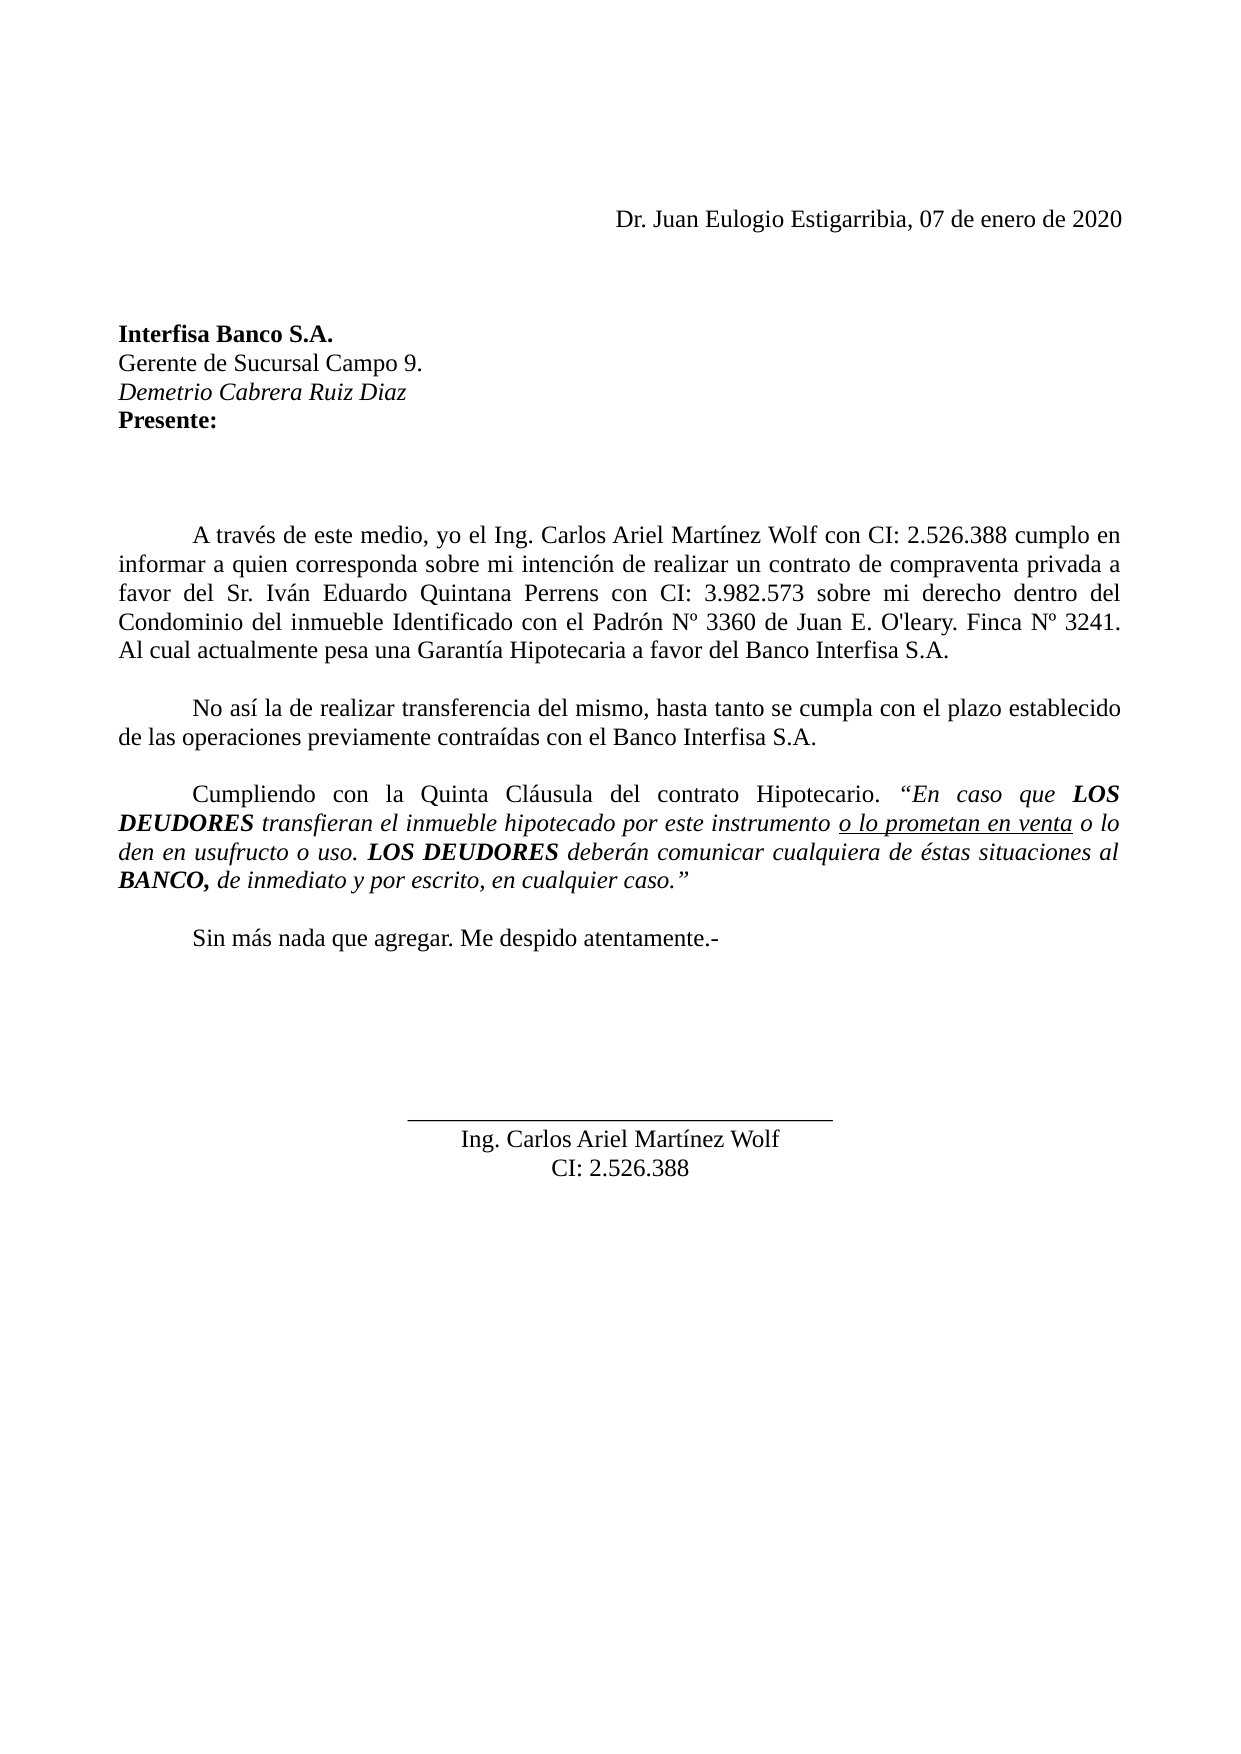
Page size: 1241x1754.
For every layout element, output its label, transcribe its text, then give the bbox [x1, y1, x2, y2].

text Demetrio Cabrera Ruiz Diaz [118, 377, 1122, 406]
text Cumpliendo con la Quinta Cláusula del contrato Hipotecario. “En caso que LOS DEUDORES transfieran el inmueble hipotecado por este instrumento o lo prometan en venta o lo den en usufructo o uso. LOS DEUDORES deberán comunicar cualquiera de éstas situaciones al BANCO, de inmediato y por escrito, en cualquier caso.” [118, 779, 1122, 894]
text Sin más nada que agregar. Me despido atentamente.- [118, 923, 1122, 952]
text Gerente de Sucursal Campo 9. [118, 348, 1122, 377]
text Interfisa Banco S.A. [118, 319, 1122, 348]
text Ing. Carlos Ariel Martínez Wolf [118, 1124, 1122, 1153]
text Dr. Juan Eulogio Estigarribia, 07 de enero de 2020 [118, 204, 1122, 233]
text CI: 2.526.388 [118, 1153, 1122, 1182]
text A través de este medio, yo el Ing. Carlos Ariel Martínez Wolf con CI: 2.526.388 cumplo en informar a quien corresponda sobre mi intención de realizar un contrato de compraventa privada a favor del Sr. Iván Eduardo Quintana Perrens con CI: 3.982.573 sobre mi derecho dentro del Condominio del inmueble Identificado con el Padrón Nº 3360 de Juan E. O'leary. Finca Nº 3241. Al cual actualmente pesa una Garantía Hipotecaria a favor del Banco Interfisa S.A. [118, 521, 1122, 664]
text Presente: [118, 406, 1122, 434]
text No así la de realizar transferencia del mismo, hasta tanto se cumpla con el plazo establecido de las operaciones previamente contraídas con el Banco Interfisa S.A. [118, 693, 1122, 751]
text __________________________________ [118, 1096, 1122, 1124]
